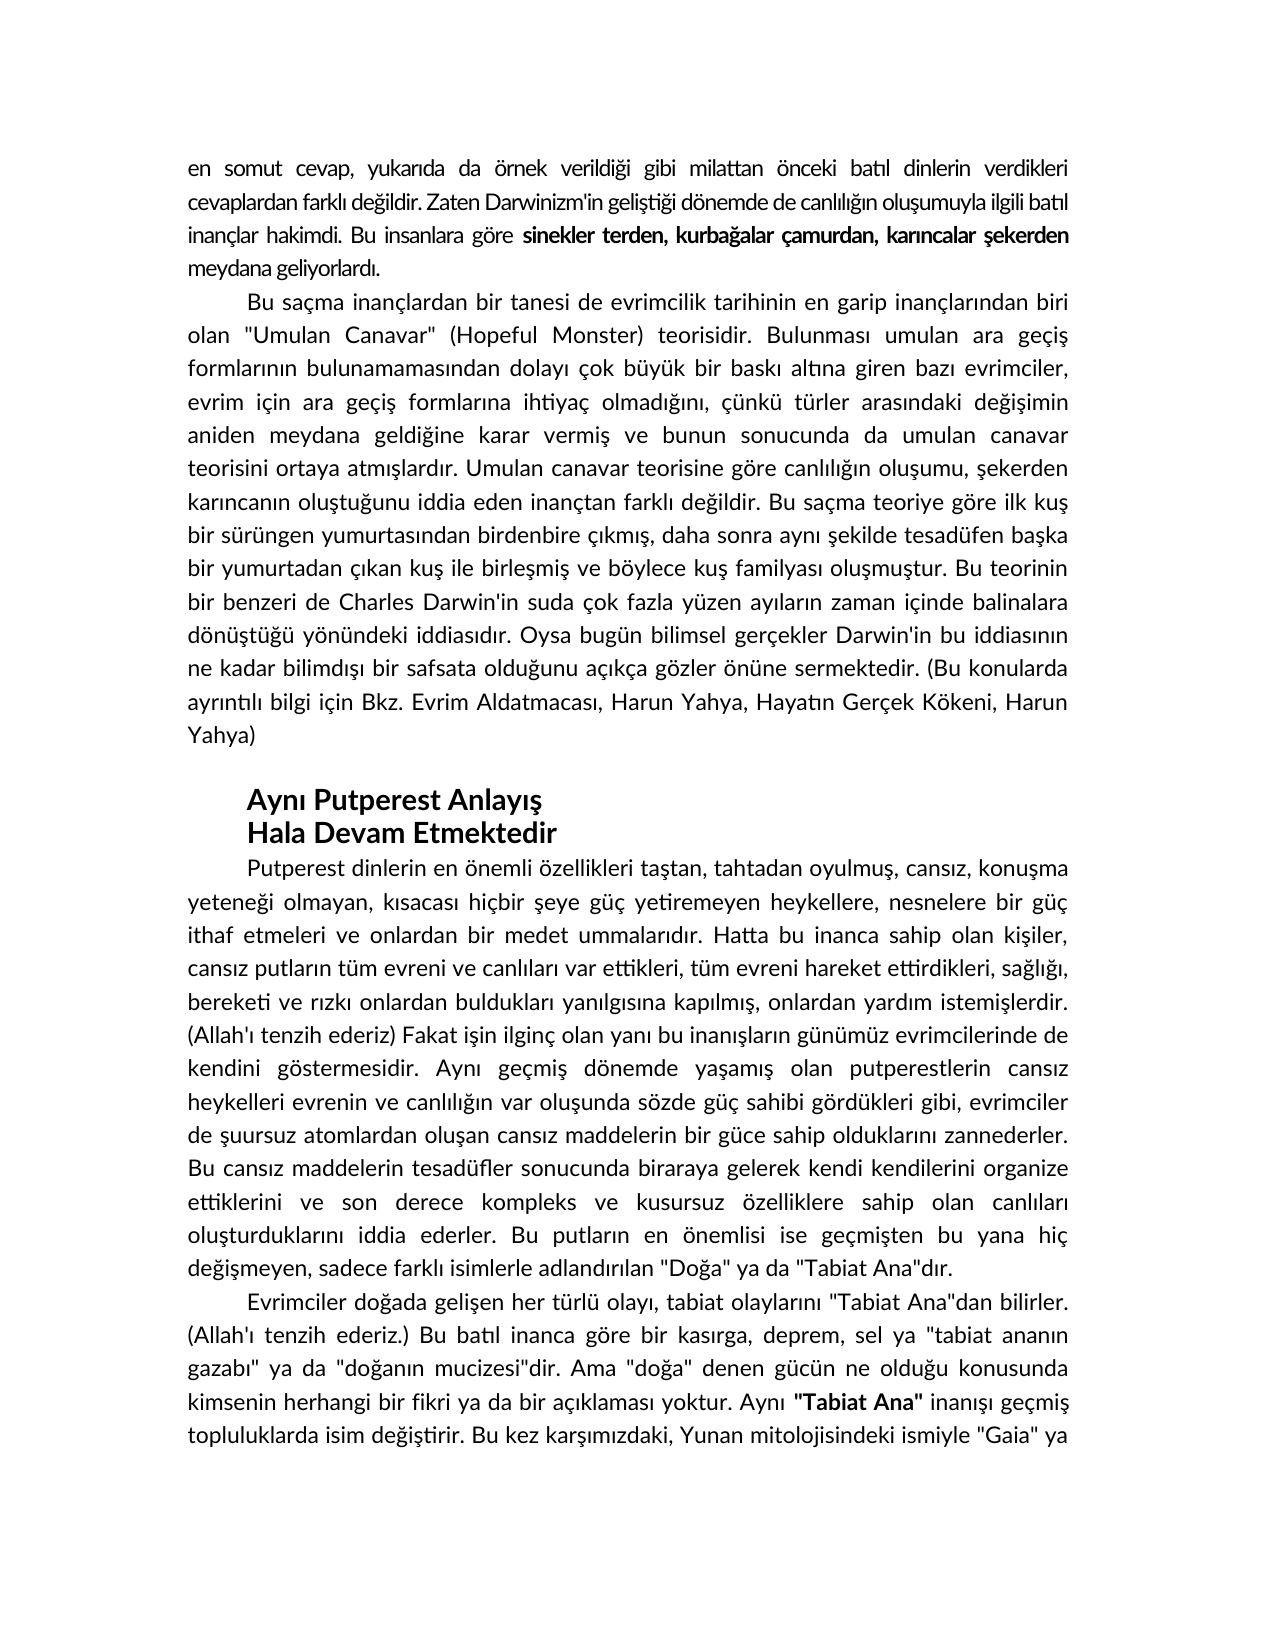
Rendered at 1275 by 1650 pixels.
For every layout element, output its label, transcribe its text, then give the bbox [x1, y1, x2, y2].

text Bu saçma inançlardan bir tanesi de evrimcilik tarihinin en garip inançlarından biri olan "Umulan Canavar" (Hopeful Monster) teorisidir. Bulunması umulan ara geçiş formlarının bulunamamasından dolayı çok büyük bir baskı altına giren bazı evrimciler, evrim için ara geçiş formlarına ihtiyaç olmadığını, çünkü türler arasındaki değişimin aniden meydana geldiğine karar vermiş ve bunun sonucunda da umulan canavar teorisini ortaya atmışlardır. Umulan canavar teorisine göre canlılığın oluşumu, şekerden karıncanın oluştuğunu iddia eden inançtan farklı değildir. Bu saçma teoriye göre ilk kuş bir sürüngen yumurtasından birdenbire çıkmış, daha sonra aynı şekilde tesadüfen başka bir yumurtadan çıkan kuş ile birleşmiş ve böylece kuş familyası oluşmuştur. Bu teorinin bir benzeri de Charles Darwin'in suda çok fazla yüzen ayıların zaman içinde balinalara dönüştüğü yönündeki iddiasıdır. Oysa bugün bilimsel gerçekler Darwin'in bu iddiasının ne kadar bilimdışı bir safsata olduğunu açıkça gözler önüne sermektedir. (Bu konularda ayrıntılı bilgi için Bkz. Evrim Aldatmacası, Harun Yahya, Hayatın Gerçek Kökeni, Harun Yahya) [187, 283, 1070, 750]
text en somut cevap, yukarıda da örnek verildiği gibi milattan önceki batıl dinlerin verdikleri cevaplardan farklı değildir. Zaten Darwinizm'in geliştiği dönemde de canlılığın oluşumuyla ilgili batıl inançlar hakimdi. Bu insanlara göre sinekler terden, kurbağalar çamurdan, karıncalar şekerden meydana geliyorlardı. [187, 150, 1070, 283]
text Aynı Putperest Anlayış [187, 783, 1070, 817]
text Evrimciler doğada gelişen her türlü olayı, tabiat olaylarını "Tabiat Ana"dan bilirler. (Allah'ı tenzih ederiz.) Bu batıl inanca göre bir kasırga, deprem, sel ya "tabiat ananın gazabı" ya da "doğanın mucizesi"dir. Ama "doğa" denen gücün ne olduğu konusunda kimsenin herhangi bir fikri ya da bir açıklaması yoktur. Aynı "Tabiat Ana" inanışı geçmiş topluluklarda isim değiştirir. Bu kez karşımızdaki, Yunan mitolojisindeki ismiyle "Gaia" ya [187, 1283, 1070, 1450]
text Hala Devam Etmektedir [187, 817, 1070, 850]
text Putperest dinlerin en önemli özellikleri taştan, tahtadan oyulmuş, cansız, konuşma yeteneği olmayan, kısacası hiçbir şeye güç yetiremeyen heykellere, nesnelere bir güç ithaf etmeleri ve onlardan bir medet ummalarıdır. Hatta bu inanca sahip olan kişiler, cansız putların tüm evreni ve canlıları var ettikleri, tüm evreni hareket ettirdikleri, sağlığı, bereketi ve rızkı onlardan buldukları yanılgısına kapılmış, onlardan yardım istemişlerdir. (Allah'ı tenzih ederiz) Fakat işin ilginç olan yanı bu inanışların günümüz evrimcilerinde de kendini göstermesidir. Aynı geçmiş dönemde yaşamış olan putperestlerin cansız heykelleri evrenin ve canlılığın var oluşunda sözde güç sahibi gördükleri gibi, evrimciler de şuursuz atomlardan oluşan cansız maddelerin bir güce sahip olduklarını zannederler. Bu cansız maddelerin tesadüfler sonucunda biraraya gelerek kendi kendilerini organize ettiklerini ve son derece kompleks ve kusursuz özelliklere sahip olan canlıları oluşturduklarını iddia ederler. Bu putların en önemlisi ise geçmişten bu yana hiç değişmeyen, sadece farklı isimlerle adlandırılan "Doğa" ya da "Tabiat Ana"dır. [187, 850, 1070, 1283]
